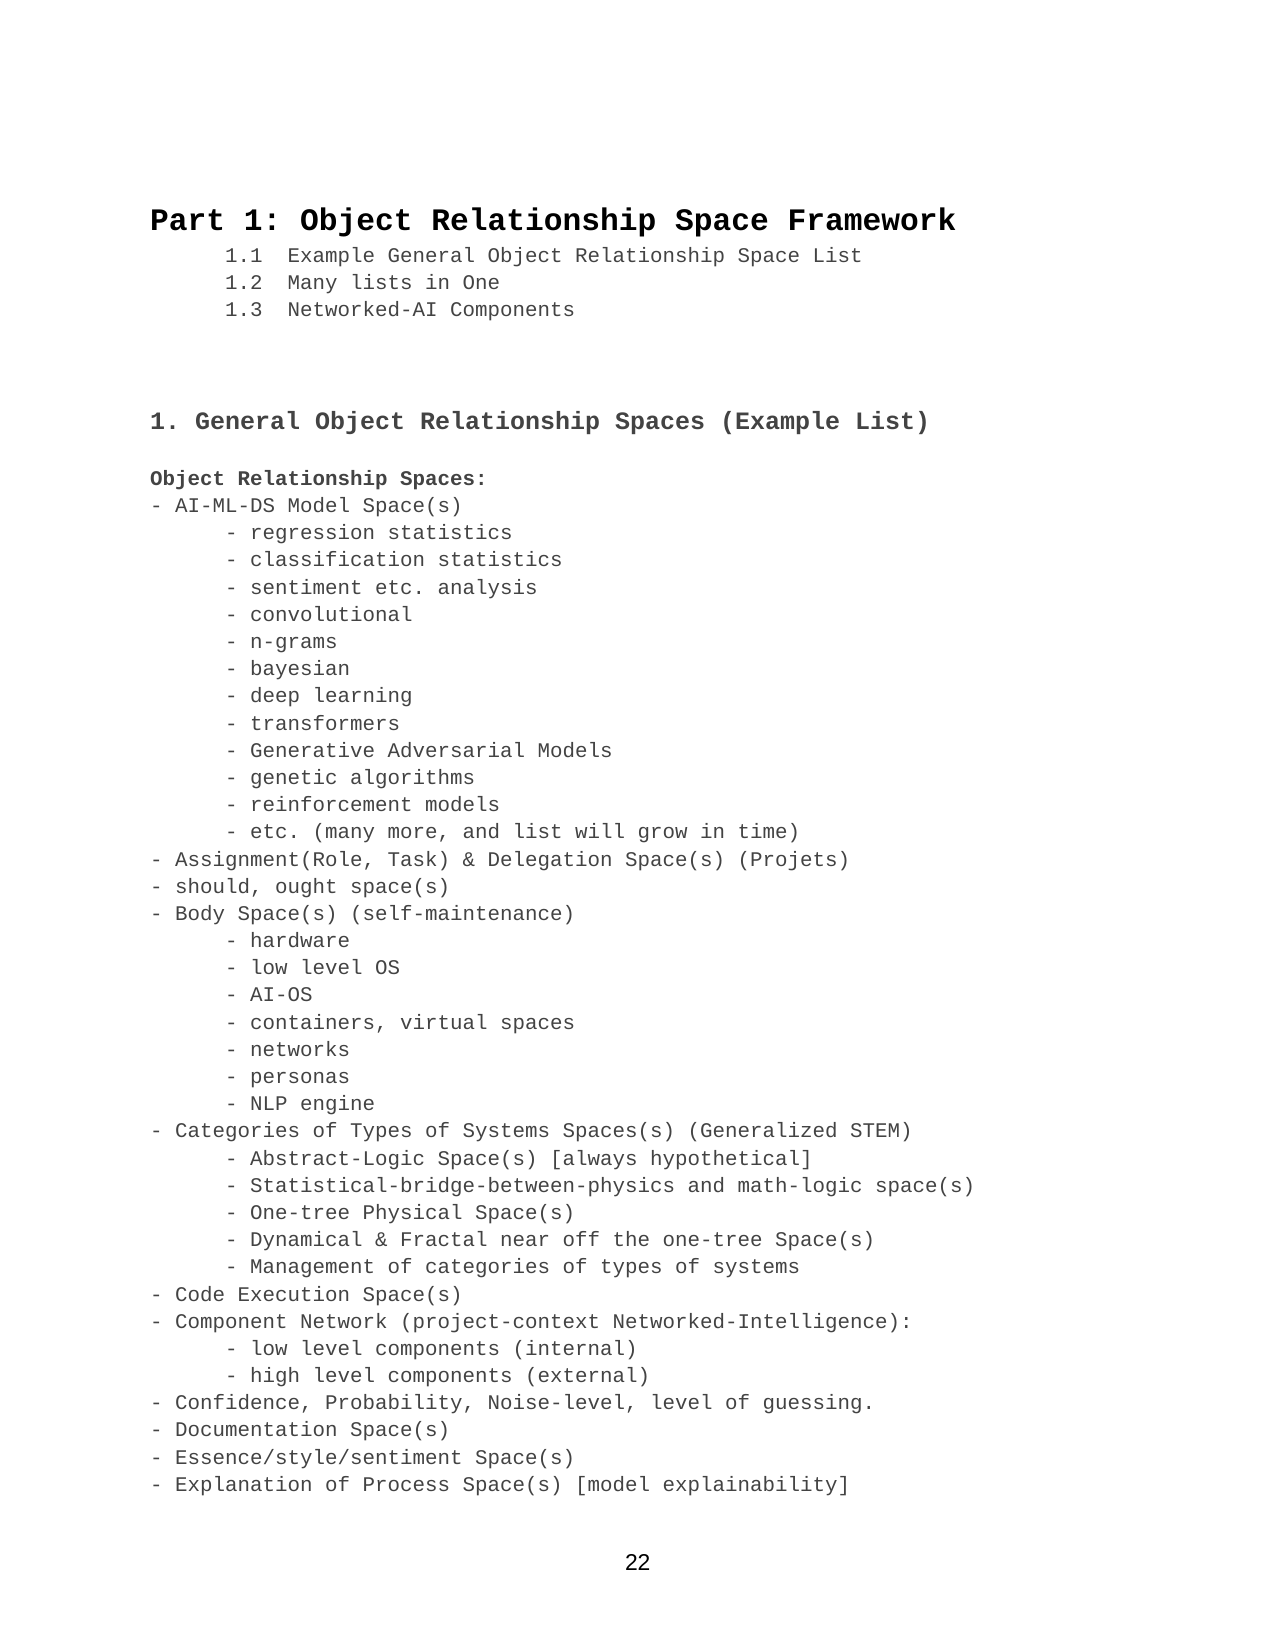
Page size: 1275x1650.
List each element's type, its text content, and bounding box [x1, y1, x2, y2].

text - classification statistics [150, 549, 1125, 573]
text - reinforcement models [150, 794, 1125, 818]
text - high level components (external) [150, 1365, 1125, 1389]
text 1.1 Example General Object Relationship Space List [225, 245, 1125, 269]
text - Management of categories of types of systems [150, 1256, 1125, 1280]
text - Component Network (project-context Networked-Intelligence): [150, 1311, 1125, 1334]
text - NLP engine [150, 1093, 1125, 1117]
text - low level OS [150, 957, 1125, 981]
text - Confidence, Probability, Noise-level, level of guessing. [150, 1392, 1125, 1416]
text - Explanation of Process Space(s) [model explainability] [150, 1474, 1125, 1497]
text - Essence/style/sentiment Space(s) [150, 1447, 1125, 1470]
text Object Relationship Spaces: [150, 468, 1125, 492]
text - containers, virtual spaces [150, 1012, 1125, 1035]
text - Generative Adversarial Models [150, 740, 1125, 763]
text - convolutional [150, 604, 1125, 627]
text - One-tree Physical Space(s) [150, 1202, 1125, 1226]
text - Statistical-bridge-between-physics and math-logic space(s) [150, 1175, 1125, 1198]
text - n-grams [150, 631, 1125, 655]
text - Documentation Space(s) [150, 1419, 1125, 1443]
text - Assignment(Role, Task) & Delegation Space(s) (Projets) [150, 848, 1125, 872]
text - Abstract-Logic Space(s) [always hypothetical] [150, 1148, 1125, 1171]
text Part 1: Object Relationship Space Framework [150, 204, 1125, 240]
text - bayesian [150, 658, 1125, 682]
text - low level components (internal) [150, 1338, 1125, 1362]
text - Body Space(s) (self-maintenance) [150, 903, 1125, 927]
text - Categories of Types of Systems Spaces(s) (Generalized STEM) [150, 1120, 1125, 1144]
text - deep learning [150, 685, 1125, 709]
text - networks [150, 1039, 1125, 1062]
text - personas [150, 1066, 1125, 1090]
text - etc. (many more, and list will grow in time) [150, 821, 1125, 845]
text 1.3 Networked-AI Components [225, 299, 1125, 323]
text - AI-ML-DS Model Space(s) [150, 495, 1125, 519]
text 1.2 Many lists in One [225, 272, 1125, 296]
text - sentiment etc. analysis [150, 577, 1125, 600]
text - genetic algorithms [150, 767, 1125, 791]
text - should, ought space(s) [150, 876, 1125, 899]
text - transformers [150, 713, 1125, 736]
text 1. General Object Relationship Spaces (Example List) [150, 408, 1125, 437]
text - AI-OS [150, 984, 1125, 1008]
text - hardware [150, 930, 1125, 954]
text - Dynamical & Fractal near off the one-tree Space(s) [150, 1229, 1125, 1253]
text - Code Execution Space(s) [150, 1283, 1125, 1307]
text - regression statistics [150, 522, 1125, 546]
